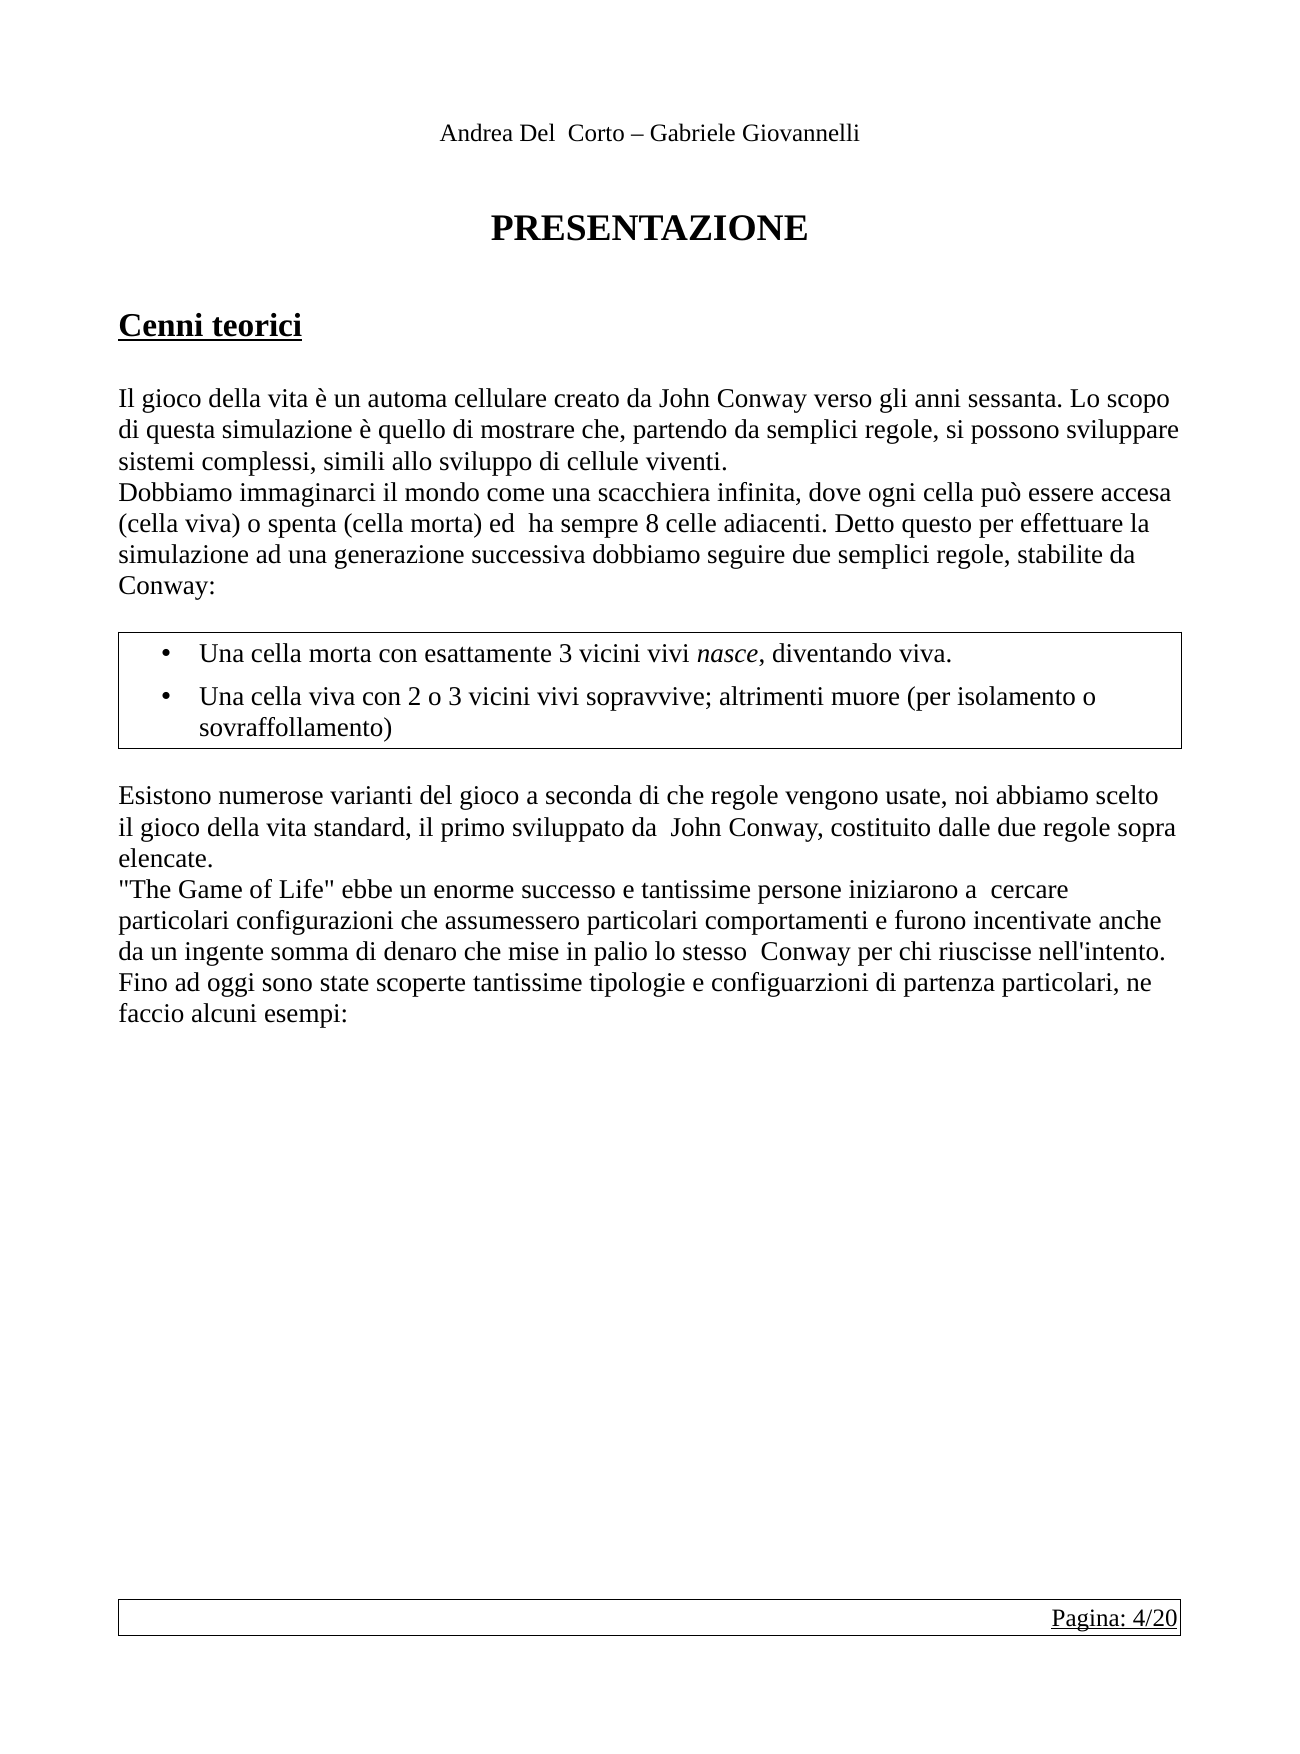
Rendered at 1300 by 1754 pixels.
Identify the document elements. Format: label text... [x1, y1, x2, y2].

text "The Game of Life" ebbe un enorme successo e tantissime persone iniziarono a cercare particolari configurazioni che assumessero particolari comportamenti e furono incentivate anche da un ingente somma di denaro che mise in palio lo stesso Conway per chi riuscisse nell'intento. [118, 873, 1181, 966]
table_cell Una cella viva con 2 o 3 vicini vivi sopravvive; altrimenti muore (per isolamento o sovraffollamento) [119, 674, 1181, 748]
table_header Una cella morta con esattamente 3 vicini vivi nasce, diventando viva. [119, 633, 1181, 674]
text Fino ad oggi sono state scoperte tantissime tipologie e configuarzioni di partenza particolari, ne faccio alcuni esempi: [118, 966, 1181, 1029]
text Esistono numerose varianti del gioco a seconda di che regole vengono usate, noi abbiamo scelto il gioco della vita standard, il primo sviluppato da John Conway, costituito dalle due regole sopra elencate. [118, 779, 1181, 873]
subtitle PRESENTAZIONE [118, 205, 1181, 248]
text Dobbiamo immaginarci il mondo come una scacchiera infinita, dove ogni cella può essere accesa (cella viva) o spenta (cella morta) ed ha sempre 8 celle adiacenti. Detto questo per effettuare la simulazione ad una generazione successiva dobbiamo seguire due semplici regole, stabilite da Conway: [118, 476, 1181, 600]
text Il gioco della vita è un automa cellulare creato da John Conway verso gli anni sessanta. Lo scopo di questa simulazione è quello di mostrare che, partendo da semplici regole, si possono sviluppare sistemi complessi, simili allo sviluppo di cellule viventi. [118, 382, 1181, 476]
subtitle Cenni teorici [118, 306, 1181, 344]
